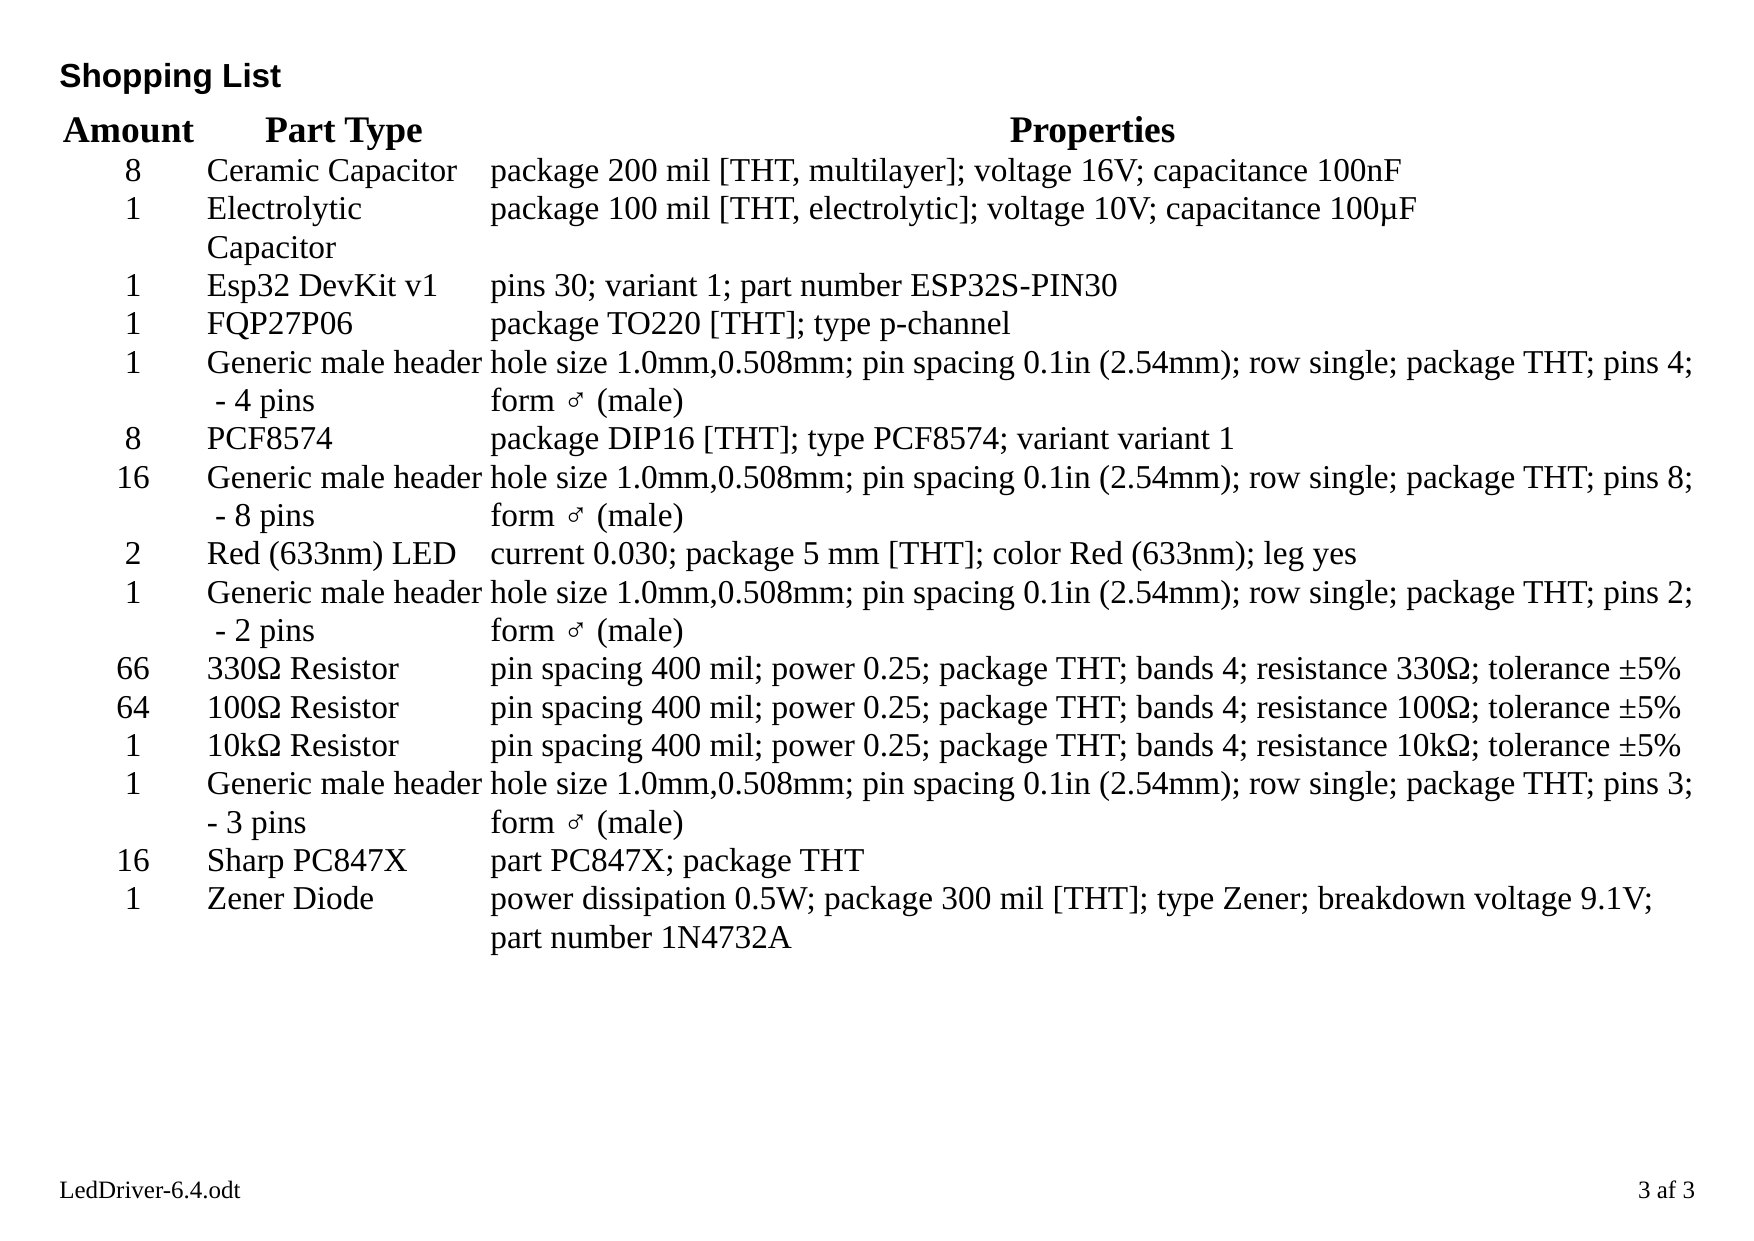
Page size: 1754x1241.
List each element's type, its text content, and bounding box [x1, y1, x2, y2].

table_cell package 200 mil [THT, multilayer]; voltage 16V; capacitance 100nF [490, 150, 1695, 189]
table_cell package DIP16 [THT]; type PCF8574; variant variant 1 [490, 419, 1695, 457]
table_cell Red (633nm) LED [207, 534, 490, 572]
table_cell 1 [59, 304, 207, 342]
table_cell 64 [59, 687, 207, 725]
table_cell 66 [59, 649, 207, 687]
table_cell Ceramic Capacitor [207, 150, 490, 189]
table_cell 1 [59, 572, 207, 649]
table_cell Generic male header - 8 pins [207, 457, 490, 534]
table_cell Generic male header - 3 pins [207, 764, 490, 840]
table_cell pin spacing 400 mil; power 0.25; package THT; bands 4; resistance 330Ω; tolerance ±5% [490, 649, 1695, 687]
table_cell 10kΩ Resistor [207, 725, 490, 764]
subtitle Shopping List [59, 56, 1695, 95]
table_cell FQP27P06 [207, 304, 490, 342]
table_header Amount [59, 107, 207, 150]
table_cell 2 [59, 534, 207, 572]
table_cell 1 [59, 764, 207, 840]
table_cell PCF8574 [207, 419, 490, 457]
table_cell hole size 1.0mm,0.508mm; pin spacing 0.1in (2.54mm); row single; package THT; pins 4; form ♂ (male) [490, 342, 1695, 419]
table_header Part Type [207, 107, 490, 150]
table_cell pins 30; variant 1; part number ESP32S-PIN30 [490, 265, 1695, 304]
table_header Properties [490, 107, 1695, 150]
table_cell Esp32 DevKit v1 [207, 265, 490, 304]
table_cell current 0.030; package 5 mm [THT]; color Red (633nm); leg yes [490, 534, 1695, 572]
table_cell pin spacing 400 mil; power 0.25; package THT; bands 4; resistance 10kΩ; tolerance ±5% [490, 725, 1695, 764]
table_cell 1 [59, 189, 207, 265]
table_cell 330Ω Resistor [207, 649, 490, 687]
table_cell 8 [59, 150, 207, 189]
table_cell hole size 1.0mm,0.508mm; pin spacing 0.1in (2.54mm); row single; package THT; pins 8; form ♂ (male) [490, 457, 1695, 534]
table_cell Electrolytic Capacitor [207, 189, 490, 265]
table_cell 1 [59, 725, 207, 764]
table_cell 16 [59, 840, 207, 879]
table_cell 16 [59, 457, 207, 534]
table_cell part PC847X; package THT [490, 840, 1695, 879]
table_cell 1 [59, 879, 207, 955]
table_cell 1 [59, 265, 207, 304]
table_cell hole size 1.0mm,0.508mm; pin spacing 0.1in (2.54mm); row single; package THT; pins 2; form ♂ (male) [490, 572, 1695, 649]
table_cell hole size 1.0mm,0.508mm; pin spacing 0.1in (2.54mm); row single; package THT; pins 3; form ♂ (male) [490, 764, 1695, 840]
table_cell package TO220 [THT]; type p-channel [490, 304, 1695, 342]
table_cell package 100 mil [THT, electrolytic]; voltage 10V; capacitance 100µF [490, 189, 1695, 265]
table_cell Sharp PC847X [207, 840, 490, 879]
table_cell 1 [59, 342, 207, 419]
table_cell 8 [59, 419, 207, 457]
table_cell Zener Diode [207, 879, 490, 955]
table_cell 100Ω Resistor [207, 687, 490, 725]
table_cell power dissipation 0.5W; package 300 mil [THT]; type Zener; breakdown voltage 9.1V; part number 1N4732A [490, 879, 1695, 955]
table_cell pin spacing 400 mil; power 0.25; package THT; bands 4; resistance 100Ω; tolerance ±5% [490, 687, 1695, 725]
table_cell Generic male header - 4 pins [207, 342, 490, 419]
table_cell Generic male header - 2 pins [207, 572, 490, 649]
